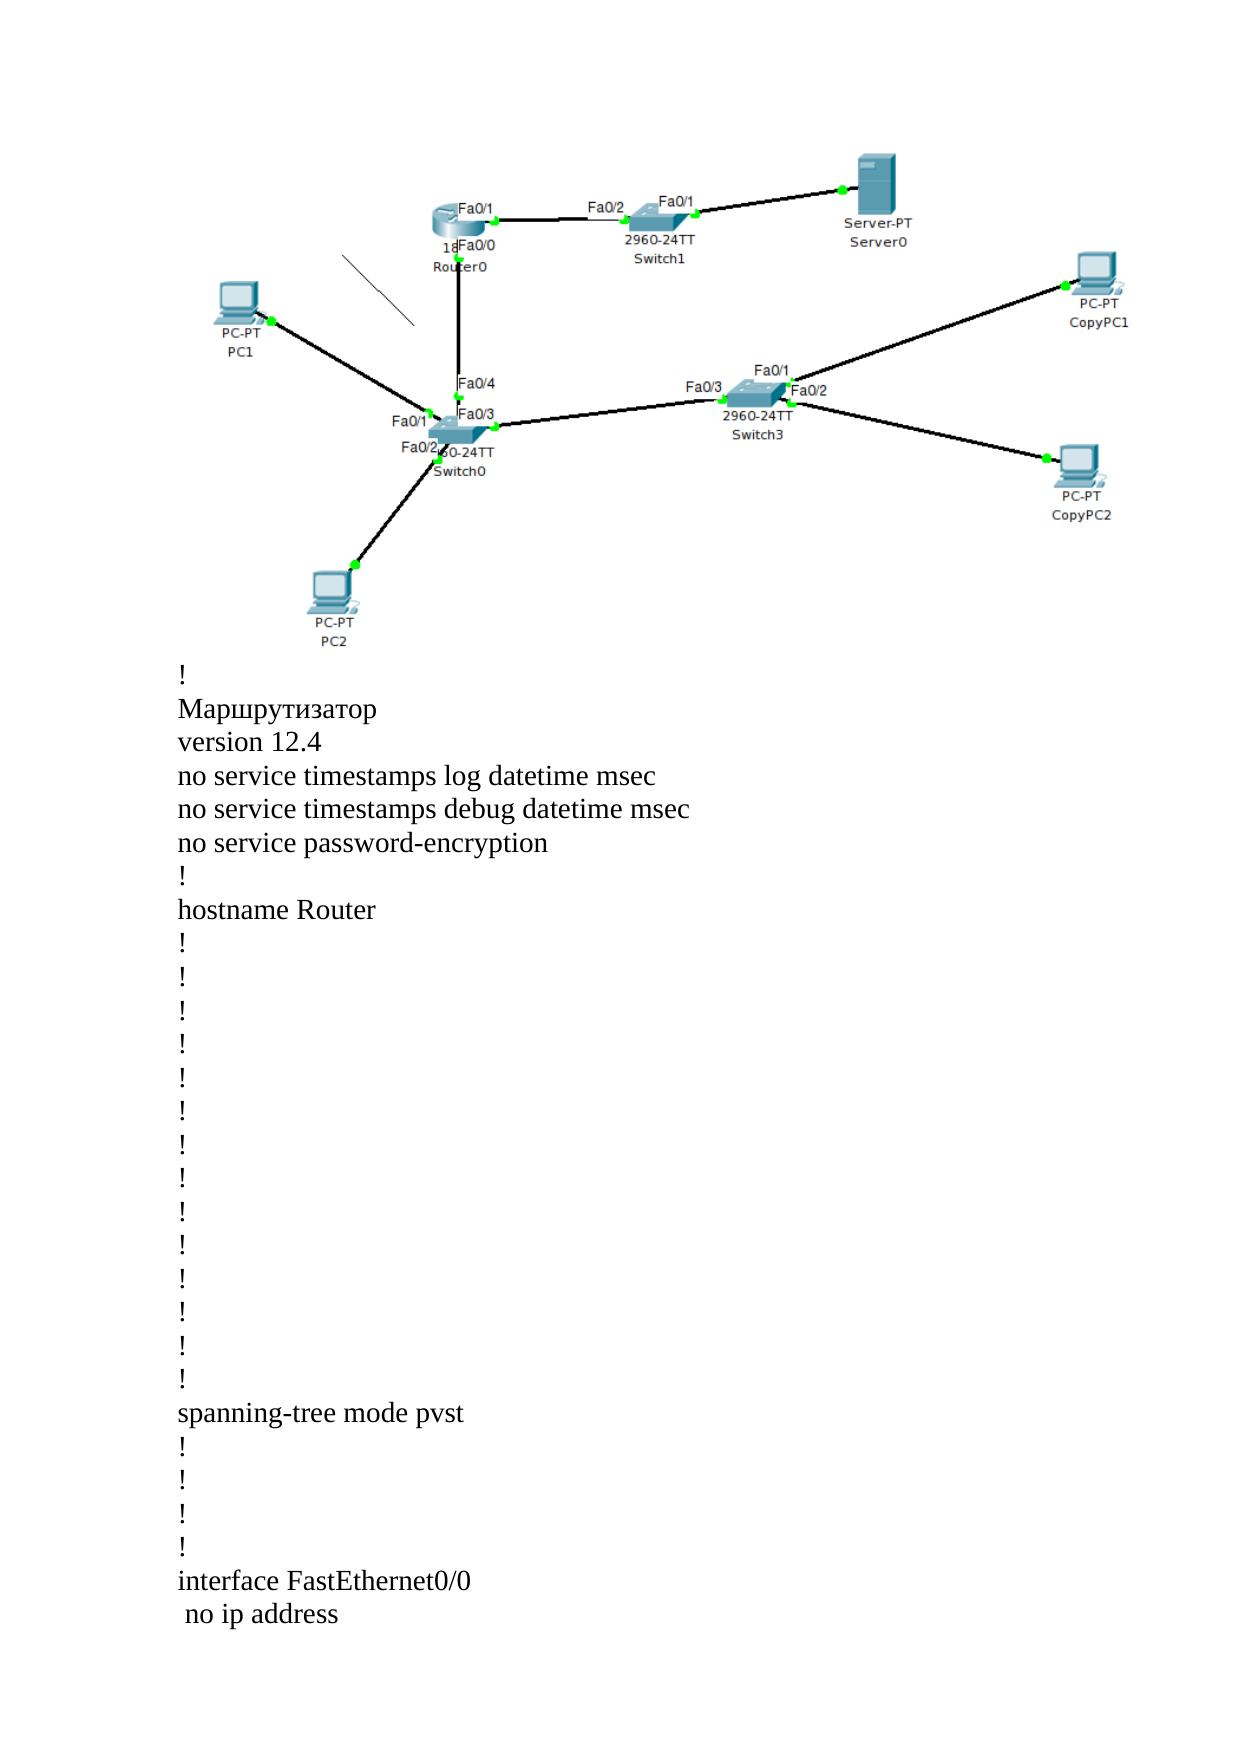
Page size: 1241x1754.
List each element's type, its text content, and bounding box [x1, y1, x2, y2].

text ! [177, 1160, 1152, 1194]
text ! [177, 1060, 1152, 1093]
text interface FastEthernet0/0 [177, 1563, 1152, 1596]
text ! [177, 1462, 1152, 1496]
text no service password-encryption [177, 825, 1152, 858]
text ! [177, 959, 1152, 993]
text ! [177, 1362, 1152, 1395]
text Маршрутизатор [177, 691, 1152, 724]
text ! [177, 858, 1152, 892]
text hostname Router [177, 892, 1152, 926]
text spanning-tree mode pvst [177, 1395, 1152, 1429]
text ! [177, 926, 1152, 959]
text ! [177, 1529, 1152, 1563]
picture [196, 118, 1133, 658]
text ! [177, 1127, 1152, 1160]
text ! [177, 1328, 1152, 1362]
text ! [177, 1496, 1152, 1529]
text ! [177, 1294, 1152, 1328]
text ! [177, 118, 1152, 691]
text no service timestamps log datetime msec [177, 758, 1152, 791]
text ! [177, 1026, 1152, 1060]
text ! [177, 1261, 1152, 1294]
text ! [177, 1093, 1152, 1127]
text ! [177, 1194, 1152, 1227]
text no service timestamps debug datetime msec [177, 791, 1152, 825]
text ! [177, 1227, 1152, 1261]
text no ip address [177, 1596, 1152, 1630]
text ! [177, 1429, 1152, 1462]
text ! [177, 993, 1152, 1026]
text version 12.4 [177, 724, 1152, 758]
